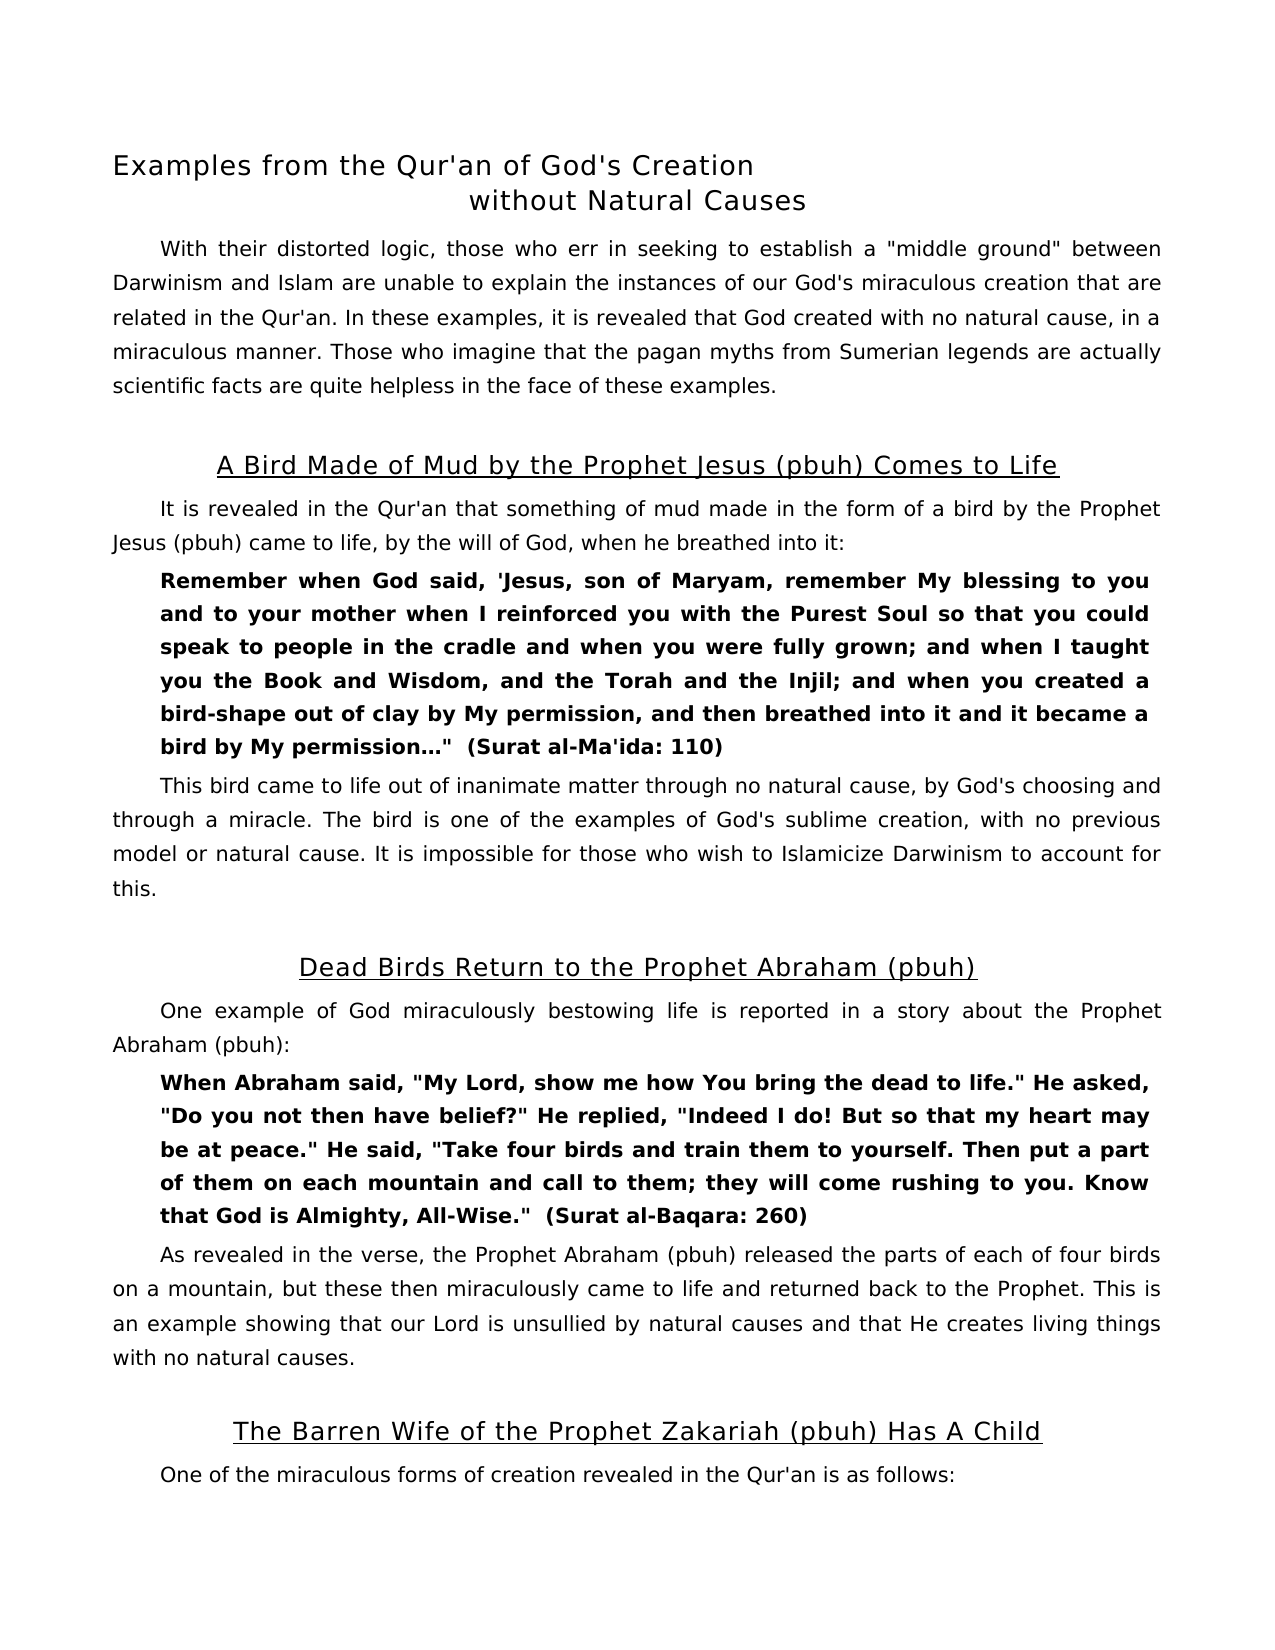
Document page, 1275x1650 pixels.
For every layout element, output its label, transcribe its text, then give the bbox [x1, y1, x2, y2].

text It is revealed in the Qur'an that something of mud made in the form of a bird by the Prophet Jesus (pbuh) came to life, by the will of God, when he breathed into it: [112, 488, 1162, 557]
text A Bird Made of Mud by the Prophet Jesus (pbuh) Comes to Life [112, 441, 1162, 483]
text Examples from the Qur'an of God's Creation [112, 150, 1162, 182]
text This bird came to life out of inanimate matter through no natural cause, by God's choosing and through a miracle. The bird is one of the examples of God's sublime creation, with no previous model or natural cause. It is impossible for those who wish to Islamicize Darwinism to account for this. [112, 766, 1162, 903]
text One example of God miraculously bestowing life is reported in a story about the Prophet Abraham (pbuh): [112, 991, 1162, 1060]
text without Natural Causes [112, 182, 1162, 217]
text When Abraham said, "My Lord, show me how You bring the dead to life." He asked, "Do you not then have belief?" He replied, "Indeed I do! But so that my heart may be at peace." He said, "Take four birds and train them to yourself. Then put a part of them on each mountain and call to them; they will come rushing to you. Know that God is Almighty, All-Wise." (Surat al-Baqara: 260) [160, 1064, 1151, 1231]
text One of the miraculous forms of creation revealed in the Qur'an is as follows: [112, 1455, 1162, 1489]
text The Barren Wife of the Prophet Zakariah (pbuh) Has A Child [112, 1407, 1162, 1449]
text As revealed in the verse, the Prophet Abraham (pbuh) released the parts of each of four birds on a mountain, but these then miraculously came to life and returned back to the Prophet. This is an example showing that our Lord is unsullied by natural causes and that He creates living things with no natural causes. [112, 1235, 1162, 1372]
text Remember when God said, 'Jesus, son of Maryam, remember My blessing to you and to your mother when I reinforced you with the Purest Soul so that you could speak to people in the cradle and when you were fully grown; and when I taught you the Book and Wisdom, and the Torah and the Injil; and when you created a bird-shape out of clay by My permission, and then breathed into it and it became a bird by My permission…" (Surat al-Ma'ida: 110) [160, 561, 1151, 761]
text With their distorted logic, those who err in seeking to establish a "middle ground" between Darwinism and Islam are unable to explain the instances of our God's miraculous creation that are related in the Qur'an. In these examples, it is revealed that God created with no natural cause, in a miraculous manner. Those who imagine that the pagan myths from Sumerian legends are actually scientific facts are quite helpless in the face of these examples. [112, 229, 1162, 401]
text Dead Birds Return to the Prophet Abraham (pbuh) [112, 943, 1162, 985]
